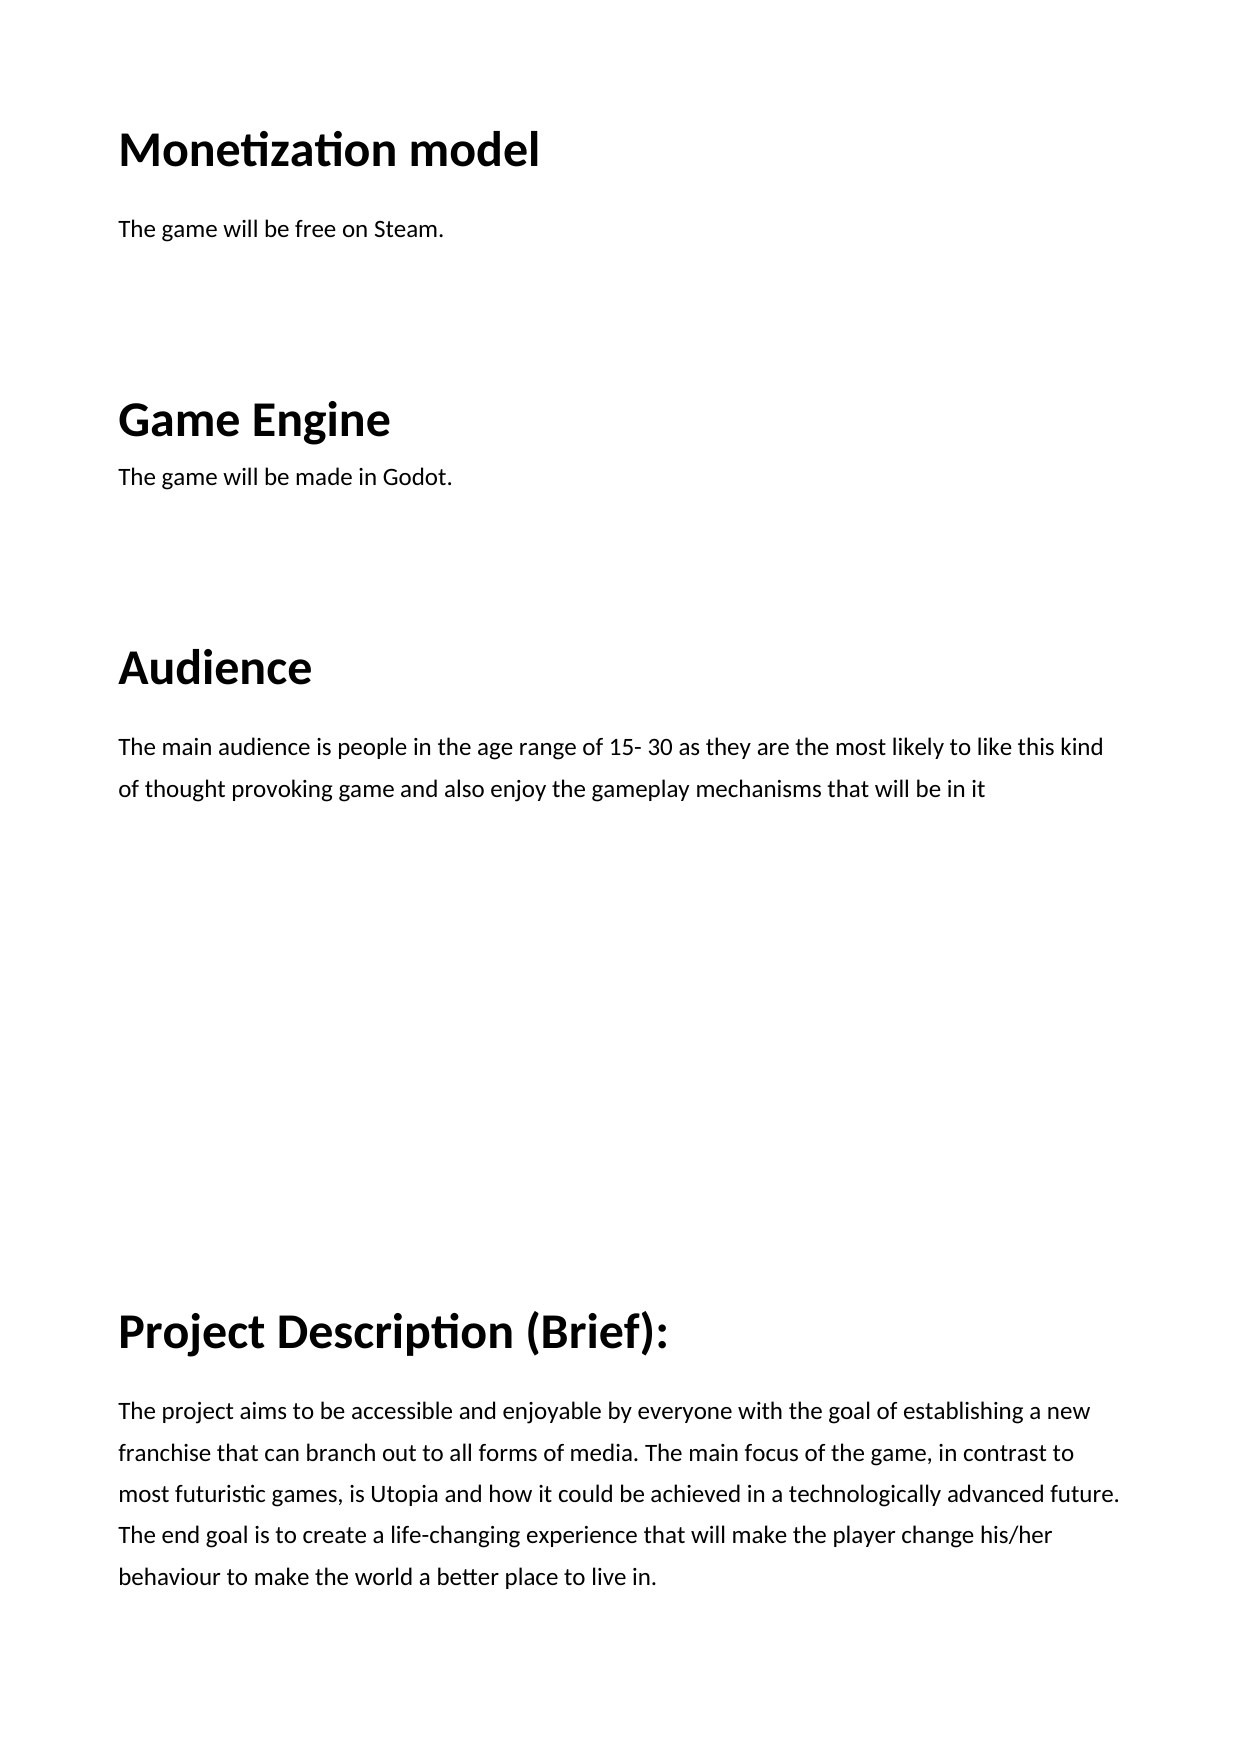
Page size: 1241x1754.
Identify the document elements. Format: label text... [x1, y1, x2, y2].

text The game will be free on Steam. [118, 213, 1122, 244]
text The project aims to be accessible and enjoyable by everyone with the goal of establishing a new franchise that can branch out to all forms of media. The main focus of the game, in contrast to most futuristic games, is Utopia and how it could be achieved in a technologically advanced future. The end goal is to create a life-changing experience that will make the player change his/her behaviour to make the world a better place to live in. [118, 1395, 1122, 1592]
text The game will be made in Godot. [118, 461, 1122, 492]
subtitle Project Description (Brief): [118, 1300, 1122, 1361]
subtitle Monetization model [118, 118, 1122, 179]
text The main audience is people in the age range of 15- 30 as they are the most likely to like this kind of thought provoking game and also enjoy the gameplay mechanisms that will be in it [118, 731, 1122, 803]
subtitle Game Engine [118, 388, 1122, 449]
subtitle Audience [118, 636, 1122, 697]
